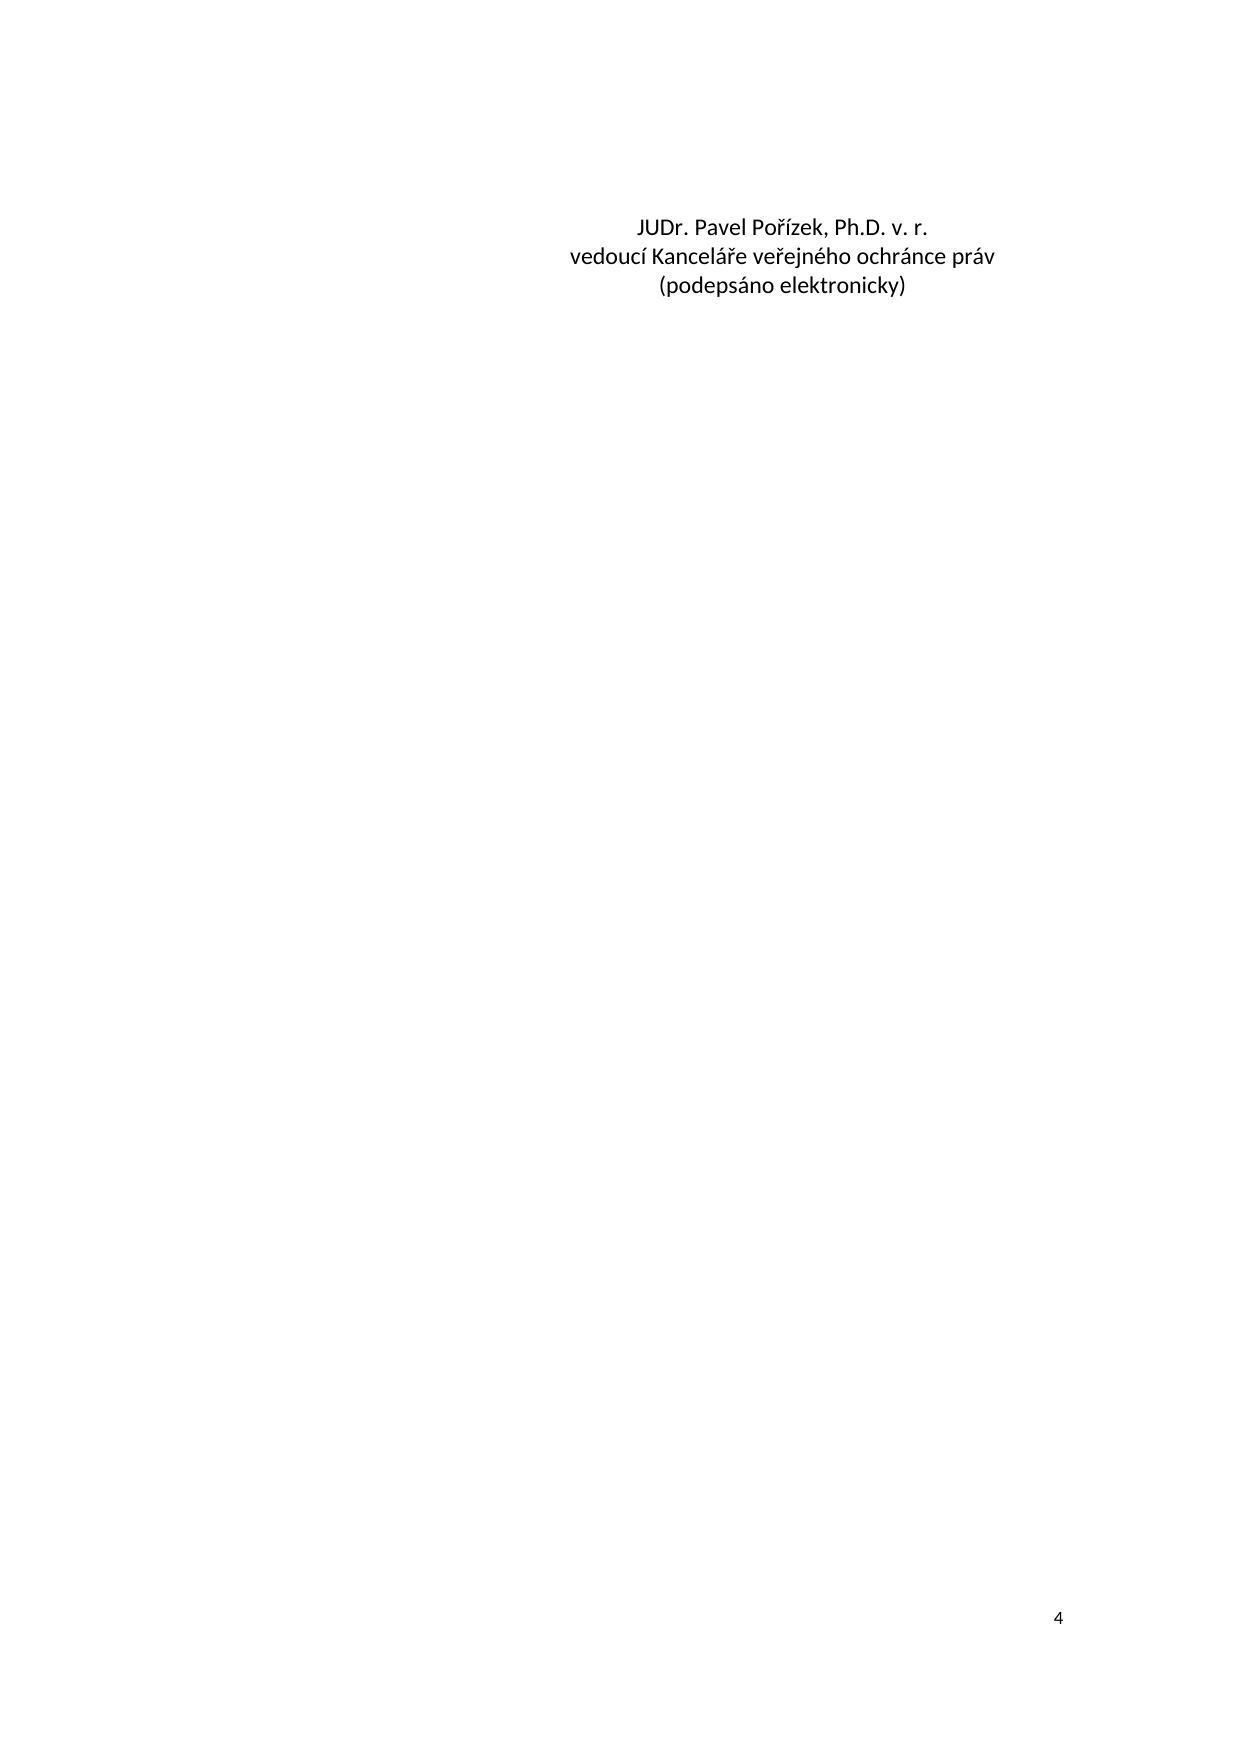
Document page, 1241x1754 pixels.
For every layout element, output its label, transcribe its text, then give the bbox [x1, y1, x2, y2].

text (podepsáno elektronicky) [502, 270, 1063, 300]
text vedoucí Kanceláře veřejného ochránce práv [502, 241, 1063, 270]
text JUDr. Pavel Pořízek, Ph.D. v. r. [502, 212, 1063, 241]
